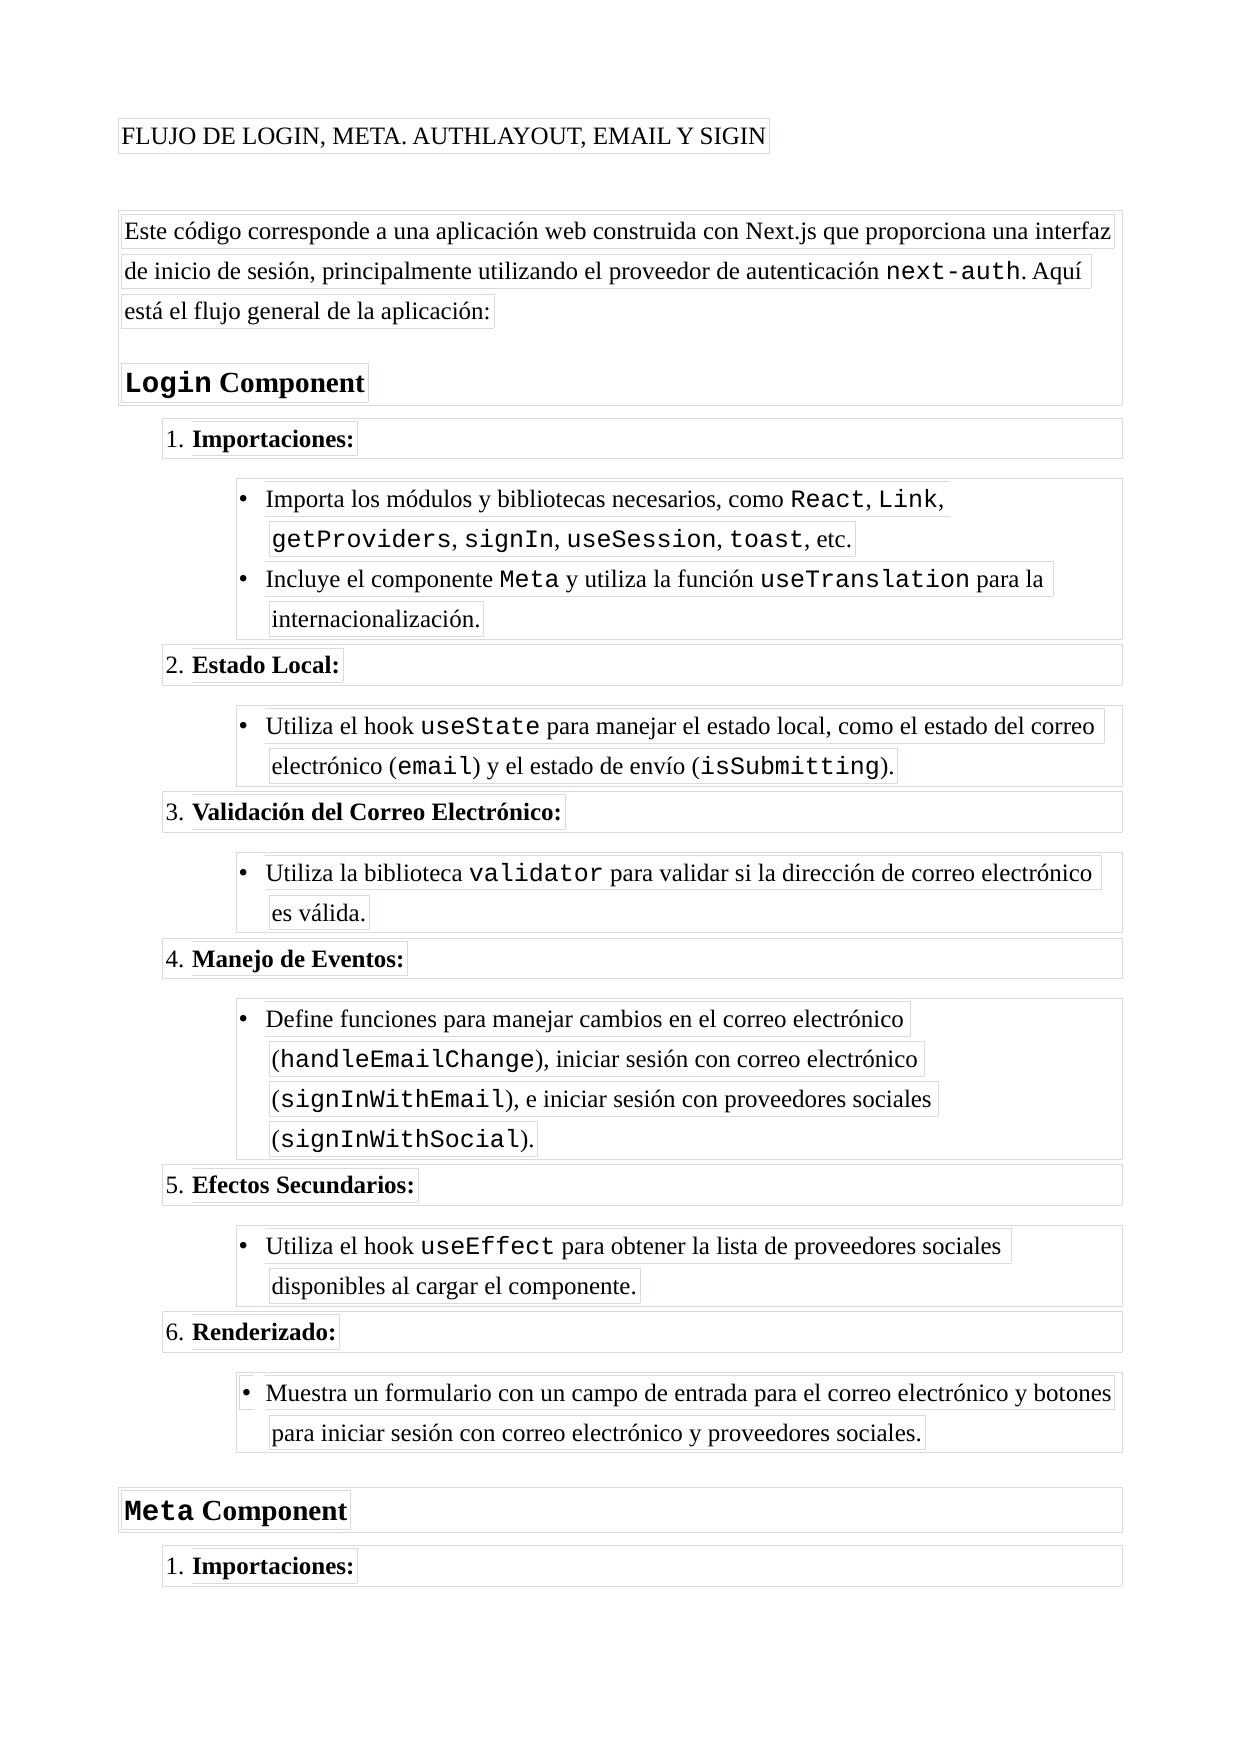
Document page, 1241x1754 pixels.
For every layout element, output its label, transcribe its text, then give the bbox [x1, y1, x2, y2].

text Este código corresponde a una aplicación web construida con Next.js que proporciona una interfaz de inicio de sesión, principalmente utilizando el proveedor de autenticación next-auth. Aquí está el flujo general de la aplicación: [119, 211, 1122, 328]
subtitle Login Component [119, 359, 1122, 405]
list Define funciones para manejar cambios en el correo electrónico (handleEmailChange), iniciar sesión con correo electrónico (signInWithEmail), e iniciar sesión con proveedores sociales (signInWithSocial). [237, 999, 1122, 1159]
text FLUJO DE LOGIN, META. AUTHLAYOUT, EMAIL Y SIGIN [119, 119, 769, 153]
subtitle Meta Component [119, 1488, 1122, 1532]
list Importaciones: [163, 1546, 1122, 1586]
list Validación del Correo Electrónico: [163, 792, 1122, 832]
list Utiliza la biblioteca validator para validar si la dirección de correo electrónico es válida. [237, 853, 1122, 932]
list Utiliza el hook useEffect para obtener la lista de proveedores sociales disponibles al cargar el componente. [237, 1226, 1122, 1306]
list Incluye el componente Meta y utiliza la función useTranslation para la internacionalización. [237, 558, 1122, 639]
list Importa los módulos y bibliotecas necesarios, como React, Link, getProviders, signIn, useSession, toast, etc. [237, 479, 1122, 556]
list Efectos Secundarios: [163, 1165, 1122, 1205]
list Importaciones: [163, 419, 1122, 458]
text [770, 118, 1122, 153]
list Manejo de Eventos: [163, 939, 1122, 978]
list Renderizado: [163, 1312, 1122, 1352]
list Utiliza el hook useState para manejar el estado local, como el estado del correo electrónico (email) y el estado de envío (isSubmitting). [237, 706, 1122, 786]
list Estado Local: [163, 645, 1122, 685]
list Muestra un formulario con un campo de entrada para el correo electrónico y botones para iniciar sesión con correo electrónico y proveedores sociales. [237, 1373, 1122, 1452]
